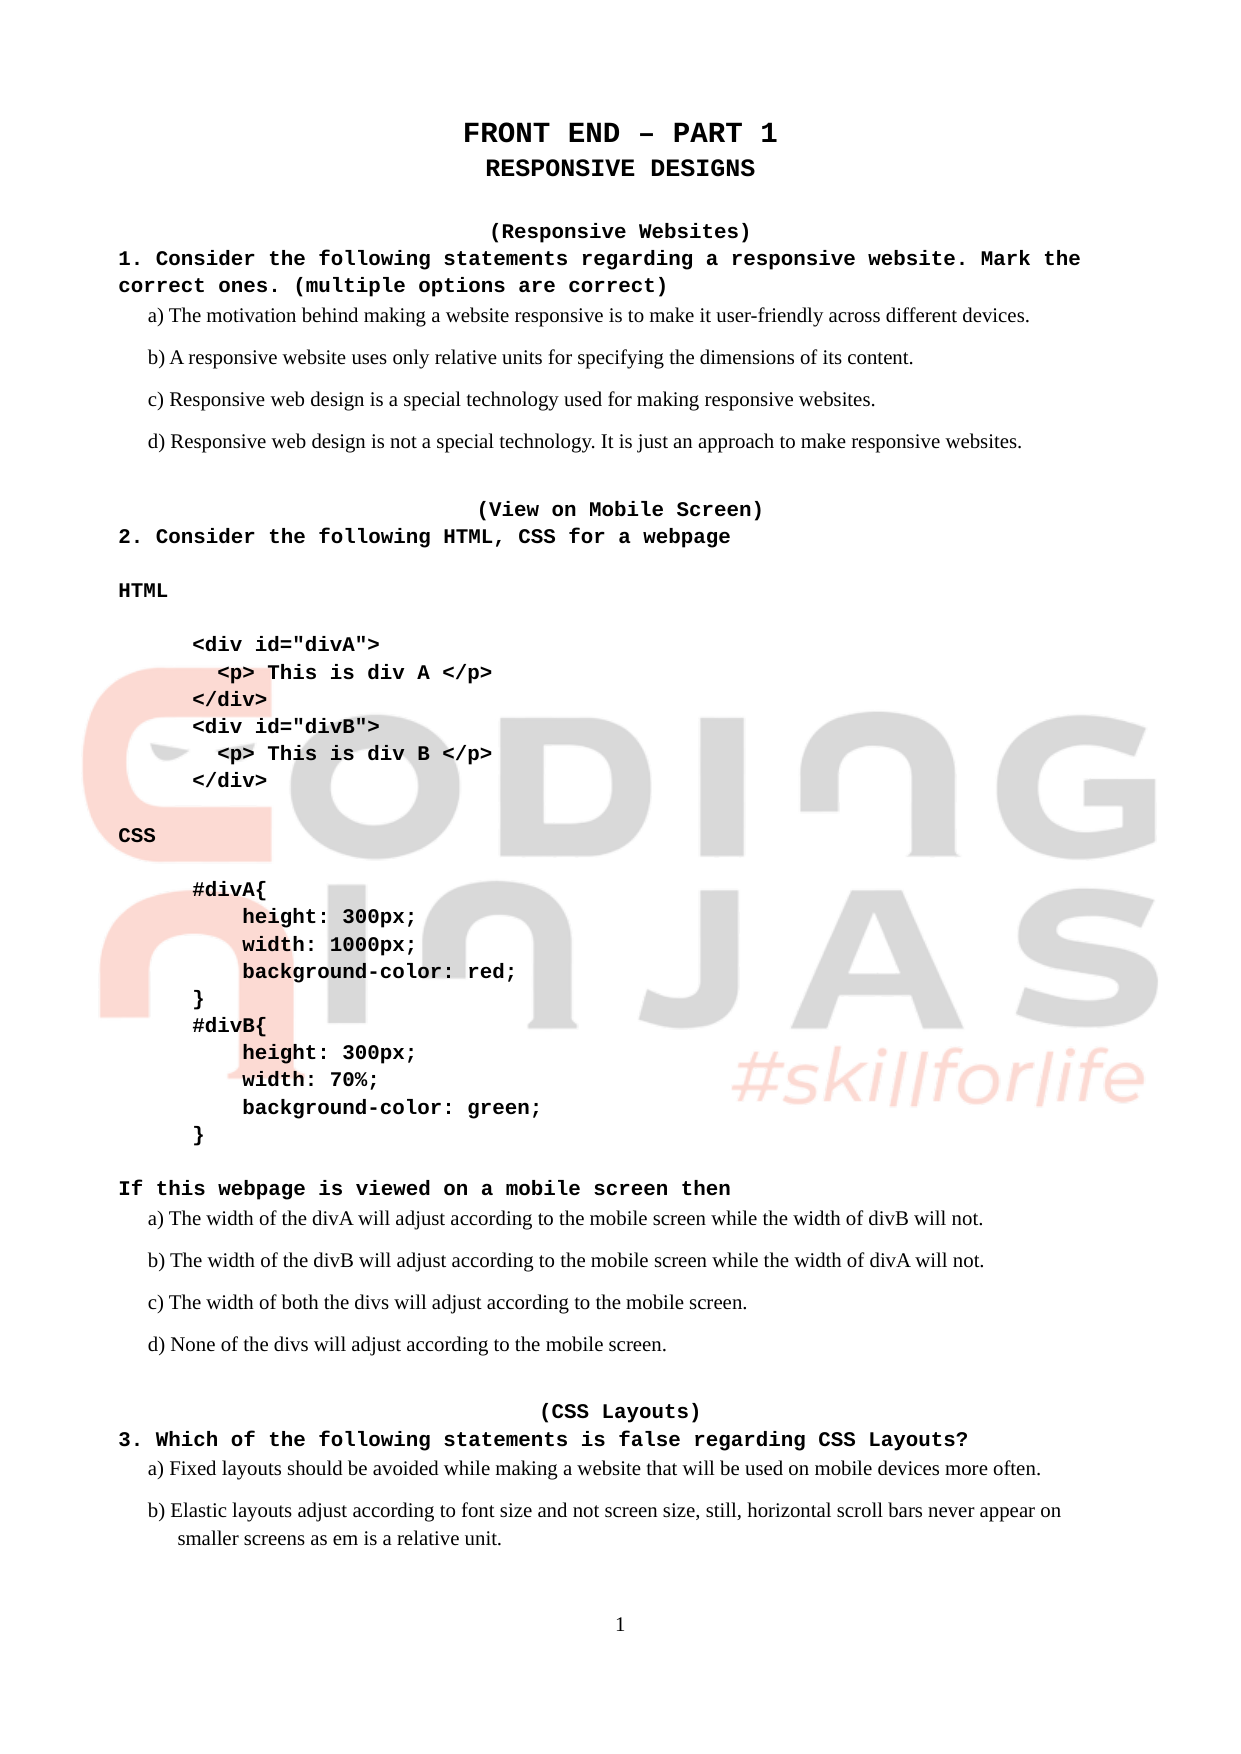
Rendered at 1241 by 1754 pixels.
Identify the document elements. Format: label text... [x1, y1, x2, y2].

text <div id="divB"> [192, 716, 1122, 740]
text #divB{ [192, 1015, 1122, 1039]
text FRONT END – PART 1 [118, 118, 1122, 151]
text </div> [192, 689, 1122, 712]
text RESPONSIVE DESIGNS [118, 156, 1122, 184]
text b) Elastic layouts adjust according to font size and not screen size, still, horizontal scroll bars never appear on smaller screens as em is a relative unit. [148, 1498, 1122, 1549]
text <div id="divA"> [192, 634, 1122, 658]
text background-color: red; [192, 961, 1122, 984]
text d) Responsive web design is not a special technology. It is just an approach to make responsive websites. [148, 429, 1122, 453]
text (Responsive Websites) [118, 221, 1122, 245]
text 2. Consider the following HTML, CSS for a webpage [118, 526, 1122, 549]
text a) Fixed layouts should be avoided while making a website that will be used on mobile devices more often. [148, 1456, 1122, 1480]
text width: 1000px; [192, 933, 1122, 957]
text background-color: green; [192, 1097, 1122, 1120]
text 3. Which of the following statements is false regarding CSS Layouts? [118, 1428, 1122, 1452]
text d) None of the divs will adjust according to the mobile screen. [148, 1332, 1122, 1356]
text a) The width of the divA will adjust according to the mobile screen while the width of divB will not. [148, 1205, 1122, 1229]
text a) The motivation behind making a website responsive is to make it user-friendly across different devices. [148, 303, 1122, 327]
text height: 300px; [192, 1042, 1122, 1066]
text CSS [118, 825, 1122, 848]
text height: 300px; [192, 906, 1122, 930]
text If this webpage is viewed on a mobile screen then [118, 1178, 1122, 1202]
text b) A responsive website uses only relative units for specifying the dimensions of its content. [148, 345, 1122, 369]
text 1. Consider the following statements regarding a responsive website. Mark the correct ones. (multiple options are correct) [118, 248, 1122, 299]
text c) Responsive web design is a special technology used for making responsive websites. [148, 387, 1122, 411]
text b) The width of the divB will adjust according to the mobile screen while the width of divA will not. [148, 1248, 1122, 1272]
text HTML [118, 580, 1122, 604]
text width: 70%; [192, 1069, 1122, 1093]
text </div> [192, 770, 1122, 794]
text } [192, 1124, 1122, 1147]
text c) The width of both the divs will adjust according to the mobile screen. [148, 1290, 1122, 1314]
text <p> This is div A </p> [192, 662, 1122, 685]
text #divA{ [192, 879, 1122, 903]
text (CSS Layouts) [118, 1401, 1122, 1425]
text <p> This is div B </p> [192, 743, 1122, 767]
text } [192, 988, 1122, 1012]
text (View on Mobile Screen) [118, 498, 1122, 522]
